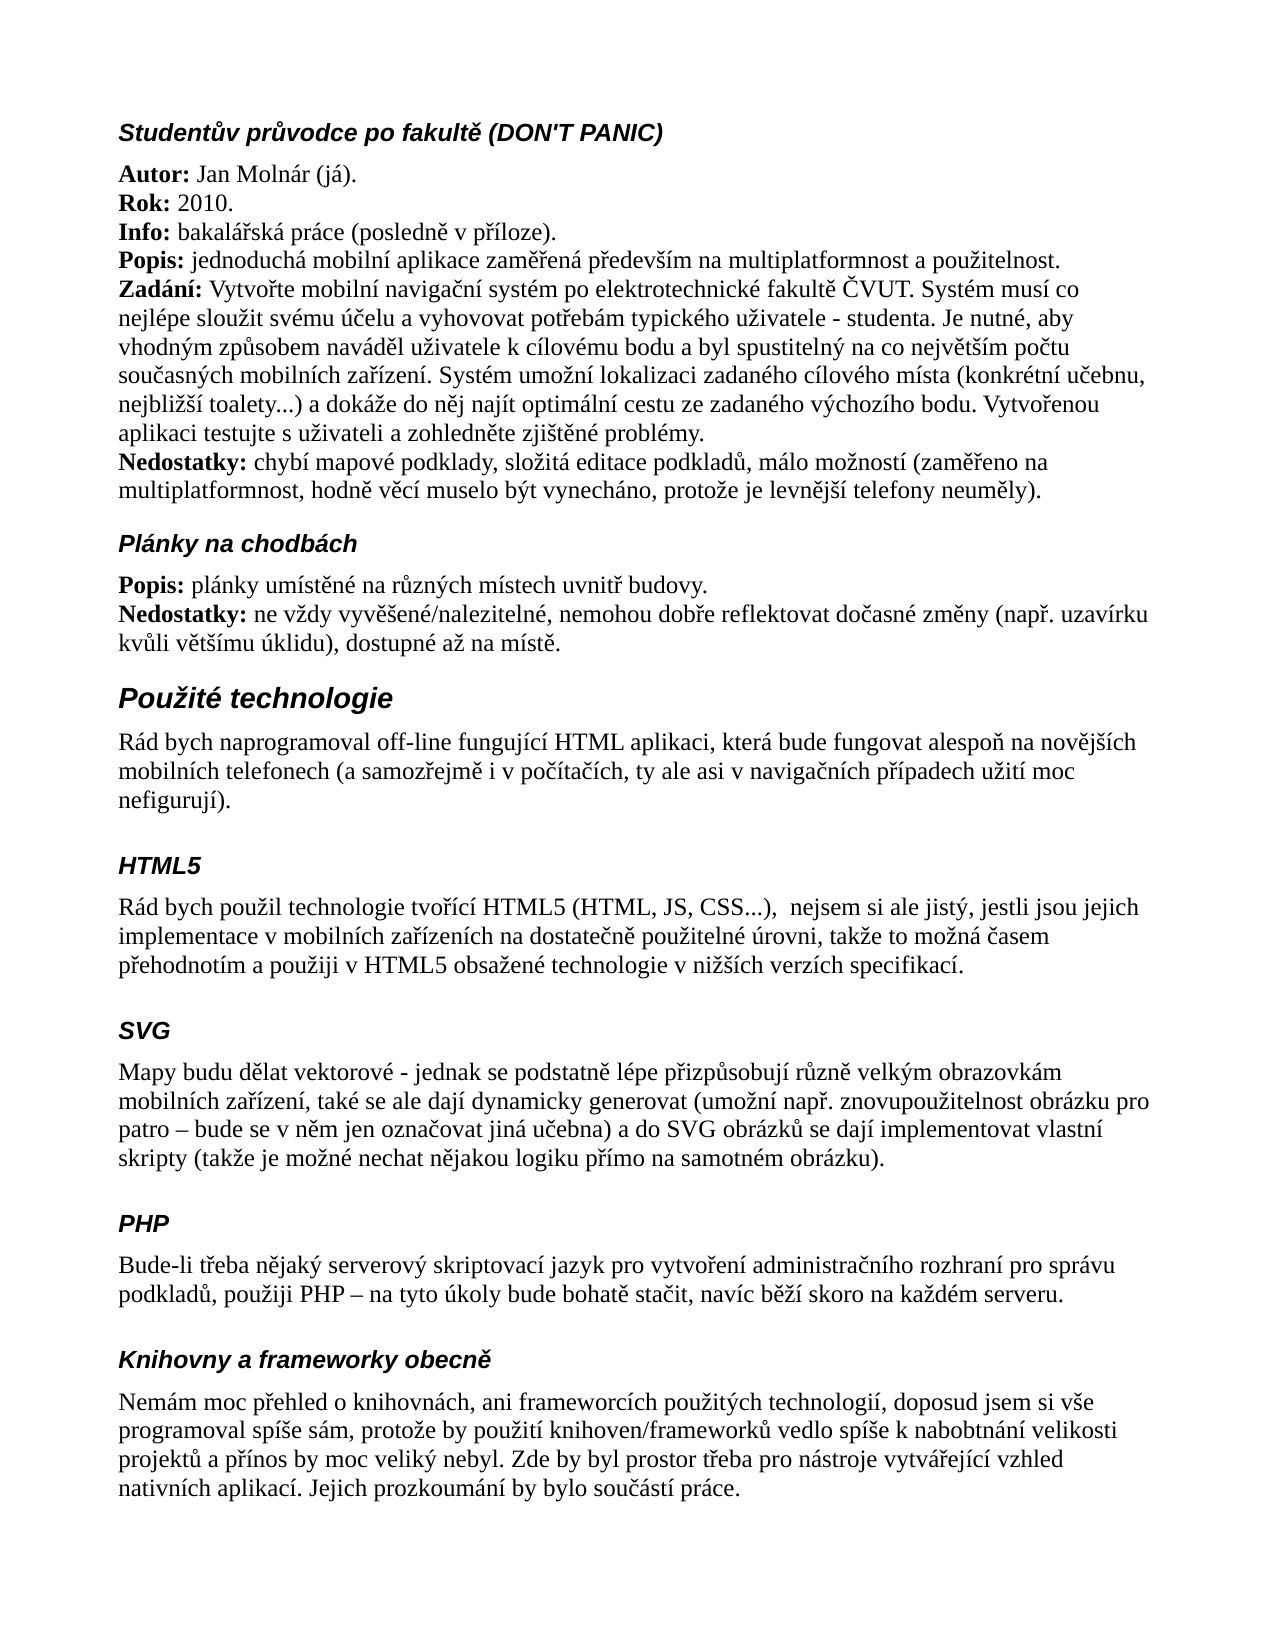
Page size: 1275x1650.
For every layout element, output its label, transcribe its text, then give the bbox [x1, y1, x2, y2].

subtitle Použité technologie [118, 681, 1157, 715]
subtitle Studentův průvodce po fakultě (DON'T PANIC) [118, 118, 1157, 147]
subtitle HTML5 [118, 851, 1157, 880]
subtitle SVG [118, 1016, 1157, 1044]
text Popis: jednoduchá mobilní aplikace zaměřená především na multiplatformnost a použitelnost. [118, 245, 1157, 274]
text Zadání: Vytvořte mobilní navigační systém po elektrotechnické fakultě ČVUT. Systém musí co nejlépe sloužit svému účelu a vyhovovat potřebám typického uživatele - studenta. Je nutné, aby vhodným způsobem naváděl uživatele k cílovému bodu a byl spustitelný na co největším počtu současných mobilních zařízení. Systém umožní lokalizaci zadaného cílového místa (konkrétní učebnu, nejbližší toalety...) a dokáže do něj najít optimální cestu ze zadaného výchozího bodu. Vytvořenou aplikaci testujte s uživateli a zohledněte zjištěné problémy. [118, 274, 1157, 447]
subtitle Knihovny a frameworky obecně [118, 1346, 1157, 1374]
text Rok: 2010. [118, 188, 1157, 217]
subtitle Plánky na chodbách [118, 529, 1157, 558]
text Bude-li třeba nějaký serverový skriptovací jazyk pro vytvoření administračního rozhraní pro správu podkladů, použiji PHP – na tyto úkoly bude bohatě stačit, navíc běží skoro na každém serveru. [118, 1251, 1157, 1308]
subtitle PHP [118, 1209, 1157, 1238]
text Popis: plánky umístěné na různých místech uvnitř budovy. [118, 570, 1157, 599]
text Info: bakalářská práce (posledně v příloze). [118, 217, 1157, 245]
text Autor: Jan Molnár (já). [118, 159, 1157, 188]
text Nedostatky: ne vždy vyvěšené/nalezitelné, nemohou dobře reflektovat dočasné změny (např. uzavírku kvůli většímu úklidu), dostupné až na místě. [118, 599, 1157, 656]
text Nedostatky: chybí mapové podklady, složitá editace podkladů, málo možností (zaměřeno na multiplatformnost, hodně věcí muselo být vynecháno, protože je levnější telefony neuměly). [118, 447, 1157, 504]
text Rád bych použil technologie tvořící HTML5 (HTML, JS, CSS...), nejsem si ale jistý, jestli jsou jejich implementace v mobilních zařízeních na dostatečně použitelné úrovni, takže to možná časem přehodnotím a použiji v HTML5 obsažené technologie v nižších verzích specifikací. [118, 892, 1157, 978]
text Nemám moc přehled o knihovnách, ani frameworcích použitých technologií, doposud jsem si vše programoval spíše sám, protože by použití knihoven/frameworků vedlo spíše k nabobtnání velikosti projektů a přínos by moc veliký nebyl. Zde by byl prostor třeba pro nástroje vytvářející vzhled nativních aplikací. Jejich prozkoumání by bylo součástí práce. [118, 1387, 1157, 1502]
text Rád bych naprogramoval off-line fungující HTML aplikaci, která bude fungovat alespoň na novějších mobilních telefonech (a samozřejmě i v počítačích, ty ale asi v navigačních případech užití moc nefigurují). [118, 727, 1157, 814]
text Mapy budu dělat vektorové - jednak se podstatně lépe přizpůsobují různě velkým obrazovkám mobilních zařízení, také se ale dají dynamicky generovat (umožní např. znovupoužitelnost obrázku pro patro – bude se v něm jen označovat jiná učebna) a do SVG obrázků se dají implementovat vlastní skripty (takže je možné nechat nějakou logiku přímo na samotném obrázku). [118, 1057, 1157, 1172]
